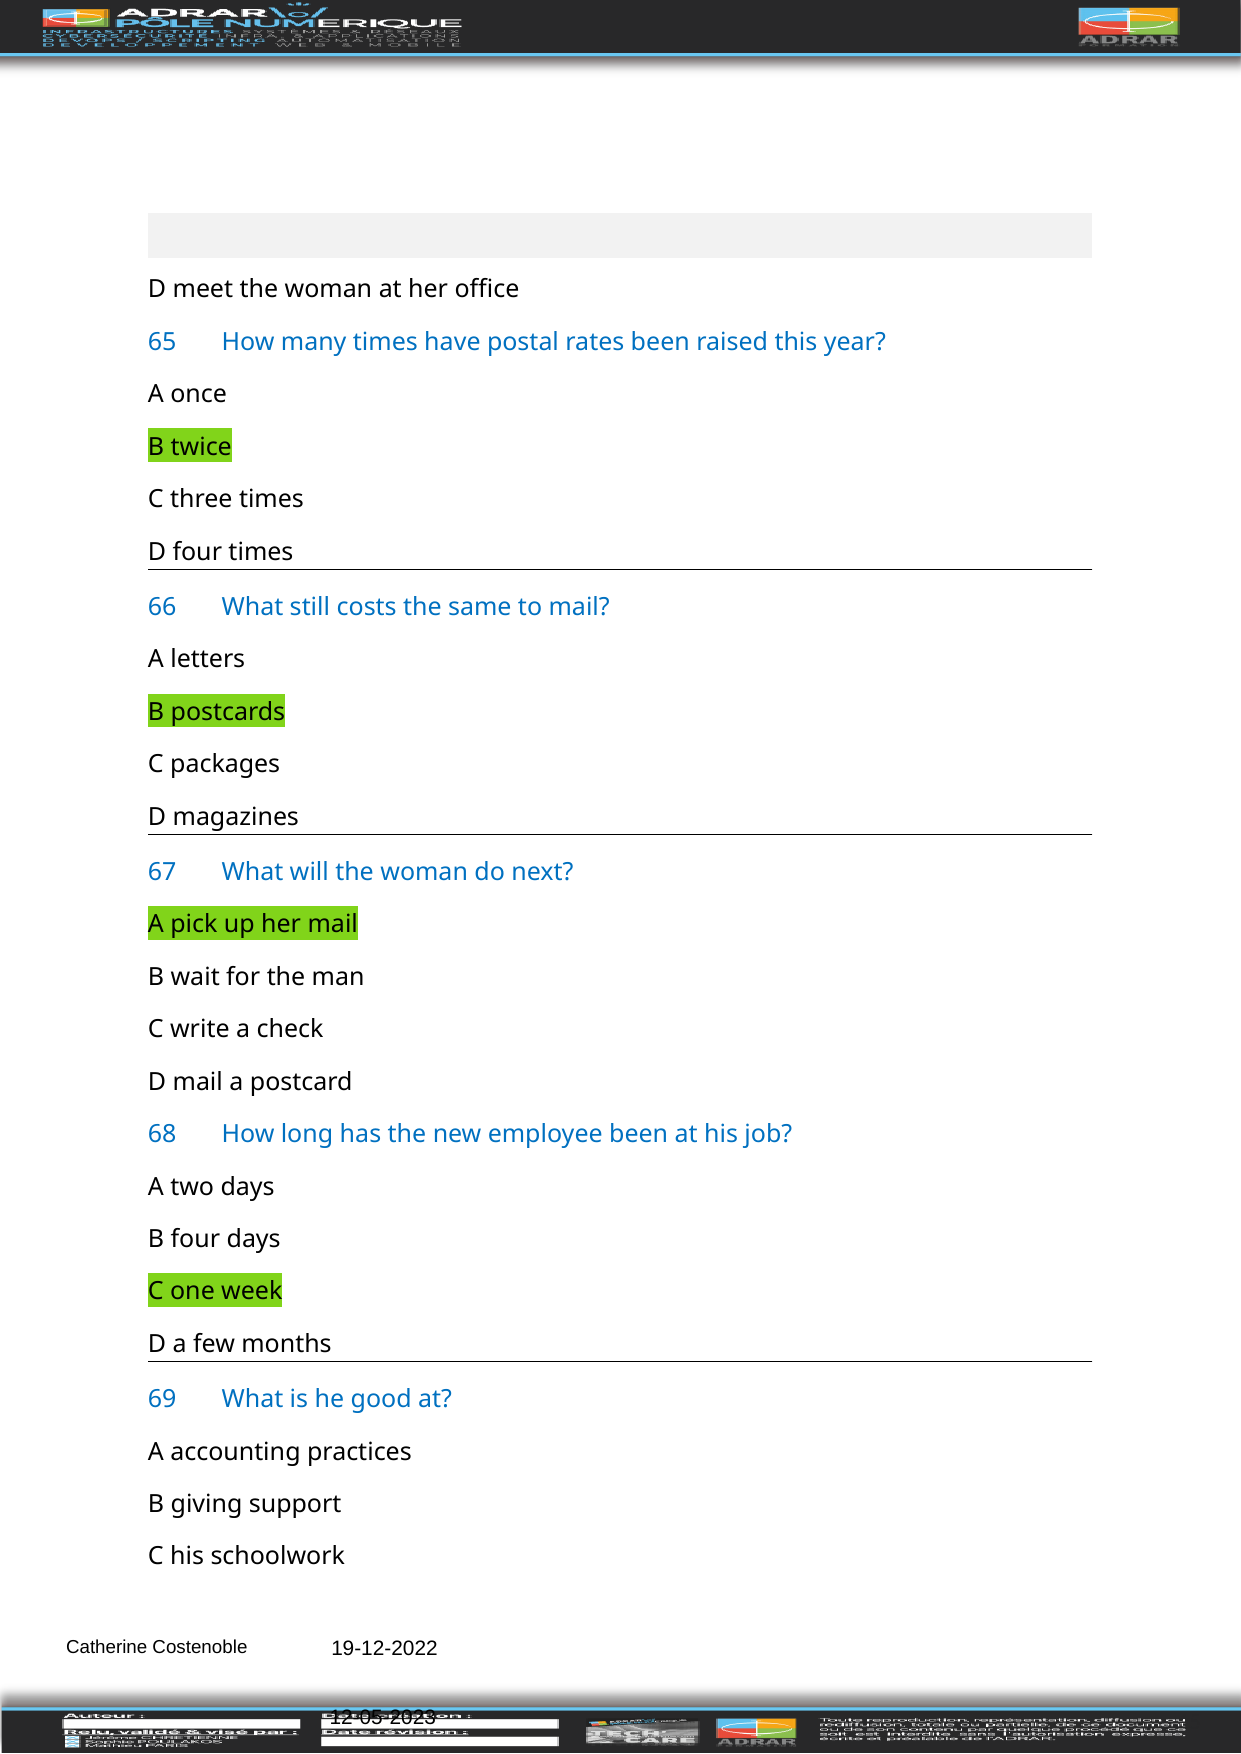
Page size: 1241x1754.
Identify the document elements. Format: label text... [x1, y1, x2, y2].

text 66 What still costs the same to mail? [148, 589, 1092, 623]
picture [1, 1742, 1241, 1753]
text 67 What will the woman do next? [148, 854, 1092, 888]
text 65 How many times have postal rates been raised this year? [148, 323, 1092, 358]
text B giving support [148, 1486, 1092, 1520]
text C one week [148, 1273, 1092, 1307]
text B four days [148, 1221, 1092, 1254]
text D mail a postcard [148, 1063, 1092, 1097]
picture [0, 0, 1241, 10]
text B postcards [148, 693, 1092, 727]
text B wait for the man [148, 958, 1092, 993]
text C packages [148, 746, 1092, 780]
text C write a check [148, 1011, 1092, 1045]
text B twice [148, 428, 1092, 462]
text D a few months [148, 1325, 1092, 1361]
text D magazines [148, 798, 1092, 834]
text D four times [148, 533, 1092, 569]
text A pick up her mail [148, 906, 1092, 940]
text C his schoolwork [148, 1538, 1092, 1572]
text 69 What is he good at? [148, 1381, 1092, 1415]
text A two days [148, 1168, 1092, 1202]
text D meet the woman at her office [148, 271, 1092, 305]
text C three times [148, 481, 1092, 515]
text A letters [148, 641, 1092, 675]
text A once [148, 376, 1092, 410]
text 68 How long has the new employee been at his job? [148, 1116, 1092, 1150]
text A accounting practices [148, 1433, 1092, 1467]
